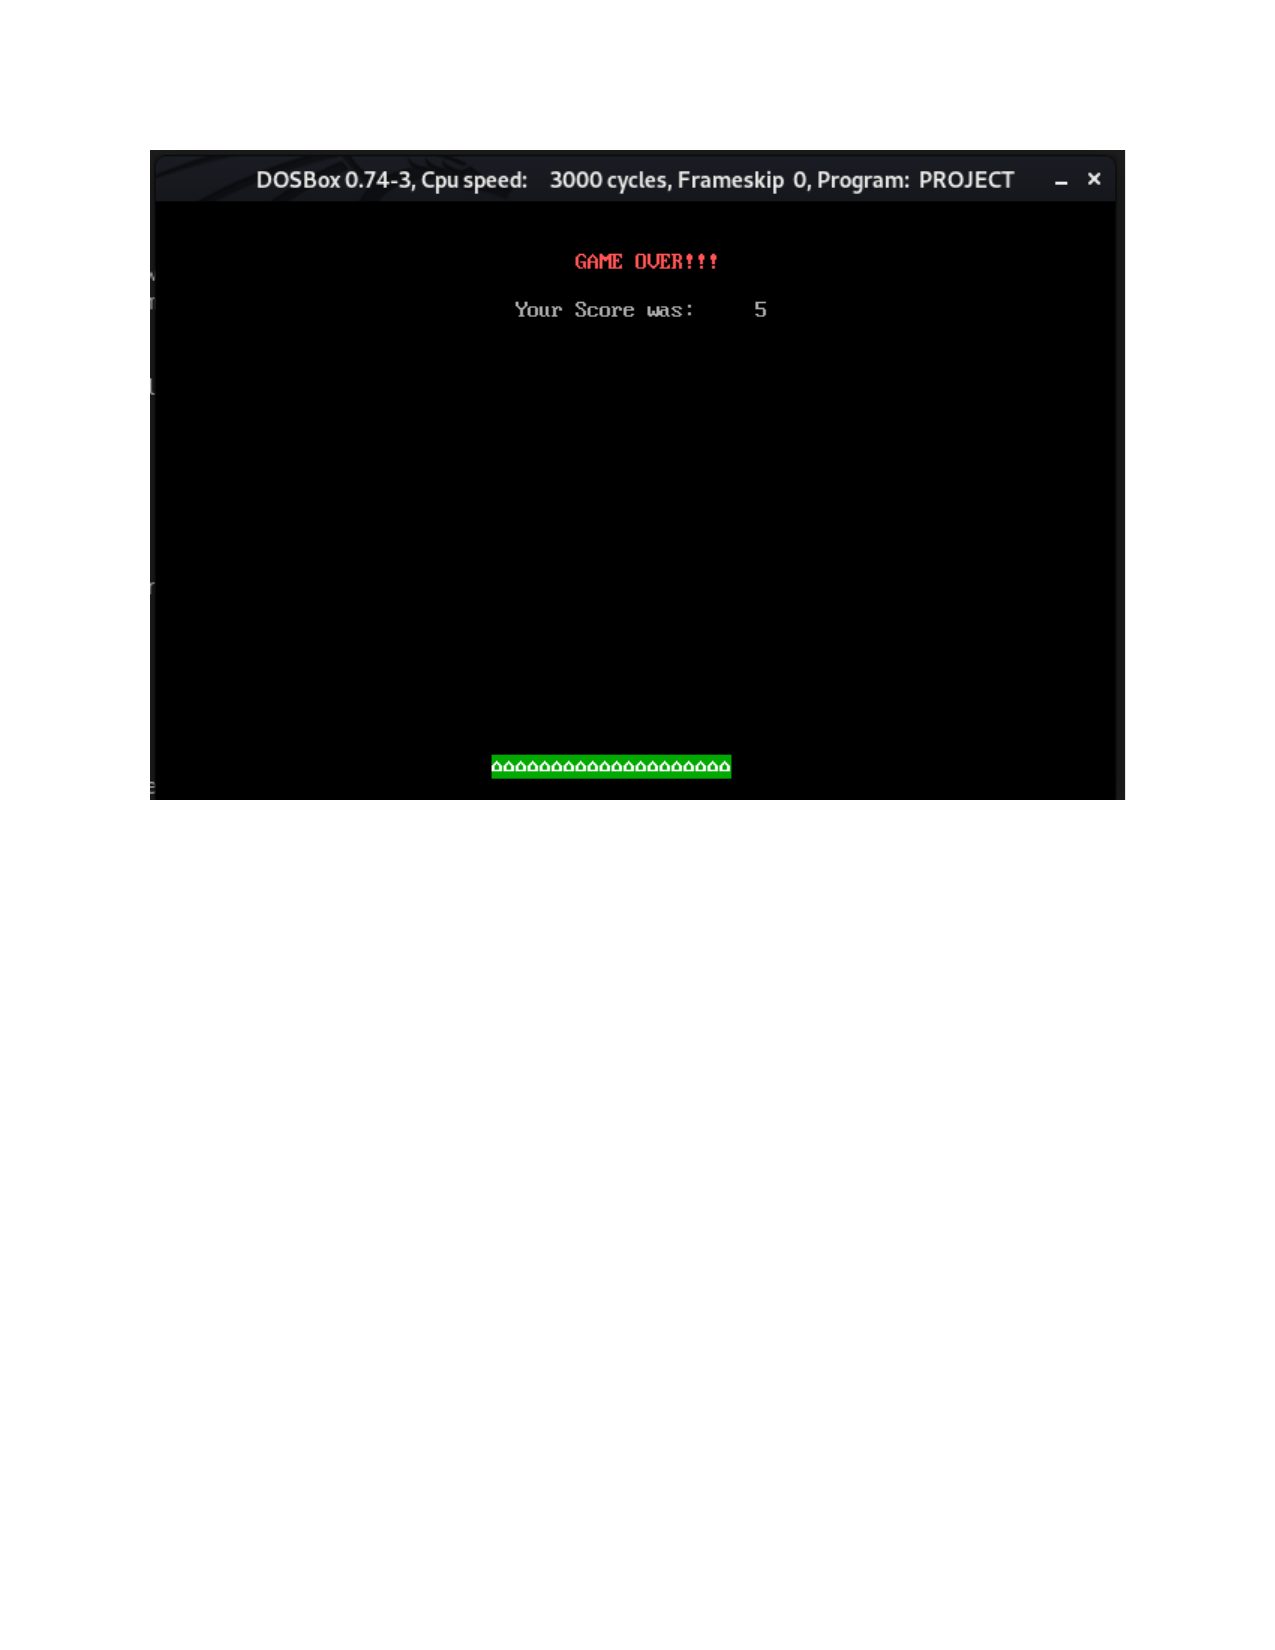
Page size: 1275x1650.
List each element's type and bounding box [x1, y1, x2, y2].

picture [150, 150, 1125, 800]
